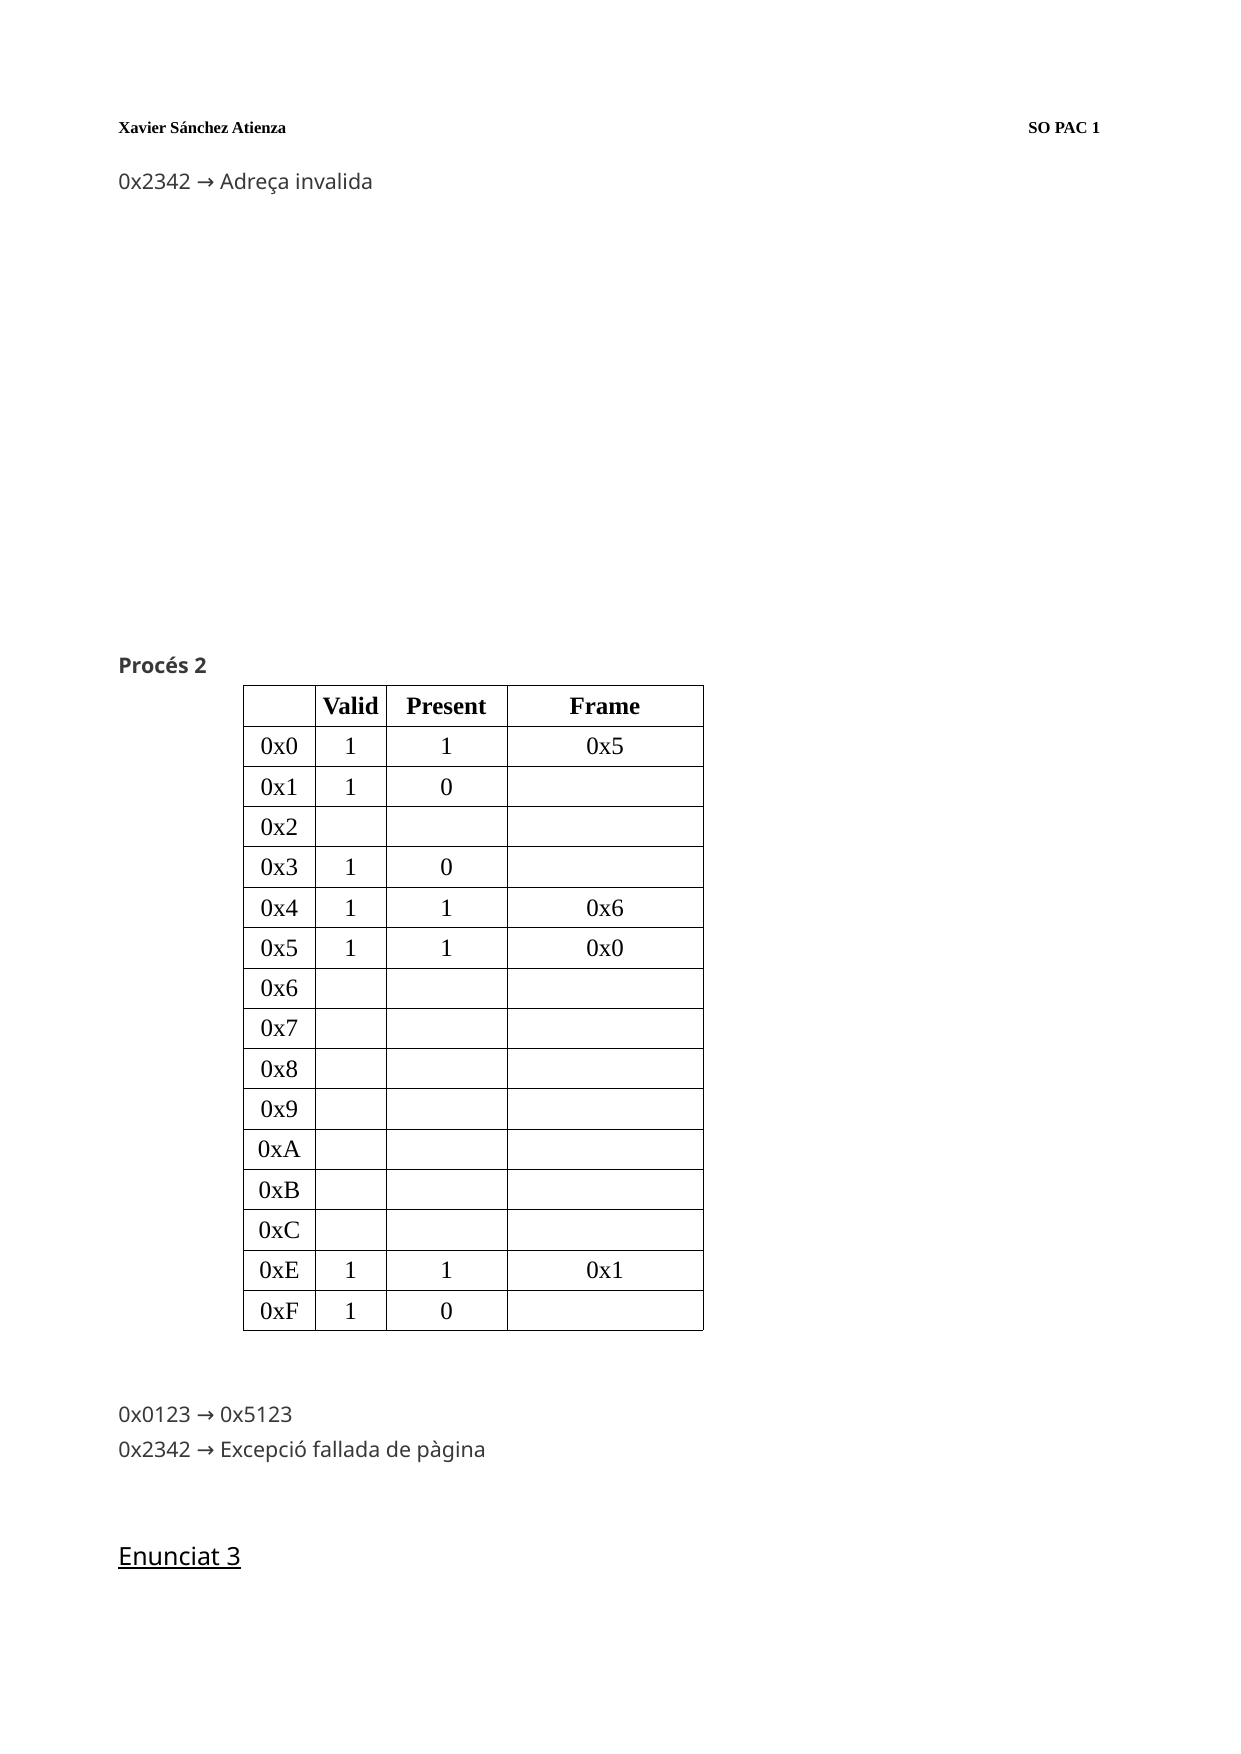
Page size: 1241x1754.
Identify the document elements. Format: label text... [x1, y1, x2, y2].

table_cell 1 [387, 928, 507, 967]
table_cell [387, 969, 507, 1008]
table_cell 0xF [244, 1291, 315, 1330]
table_cell 0 [387, 847, 507, 887]
table_header Present [387, 686, 507, 726]
table_cell [508, 1089, 703, 1129]
table_cell 1 [316, 1251, 386, 1290]
text Enunciat 3 [118, 1538, 1122, 1572]
table_cell [316, 1089, 386, 1129]
table_cell 0x0 [508, 928, 703, 967]
table_cell 0xB [244, 1170, 315, 1209]
table_cell [508, 807, 703, 846]
table_cell [508, 969, 703, 1008]
table_cell 0x4 [244, 888, 315, 927]
table_cell [508, 1291, 703, 1330]
text Procés 2 [118, 650, 1122, 679]
table_cell 0x7 [244, 1009, 315, 1048]
table_cell 1 [316, 888, 386, 927]
table_cell 1 [316, 1291, 386, 1330]
table_cell [508, 1130, 703, 1169]
table_cell [508, 1170, 703, 1209]
table_cell 1 [387, 1251, 507, 1290]
table_cell [316, 1130, 386, 1169]
table_cell 0x1 [244, 767, 315, 806]
table_cell 0x5 [508, 727, 703, 766]
table_cell 1 [387, 727, 507, 766]
table_cell 0x6 [508, 888, 703, 927]
table_cell 1 [316, 928, 386, 967]
table_cell [508, 1049, 703, 1088]
table_cell 0x5 [244, 928, 315, 967]
table_cell [508, 1210, 703, 1249]
table_cell 0 [387, 767, 507, 806]
table_header Valid [316, 686, 386, 726]
table_cell [387, 1049, 507, 1088]
table_cell 0x2 [244, 807, 315, 846]
table_cell [316, 1210, 386, 1249]
table_cell 0x6 [244, 969, 315, 1008]
table_cell [316, 1009, 386, 1048]
table_cell 1 [316, 767, 386, 806]
table_cell 0x0 [244, 727, 315, 766]
table_cell 1 [316, 727, 386, 766]
table_cell 0x8 [244, 1049, 315, 1088]
table_header Frame [508, 686, 703, 726]
table_cell 0 [387, 1291, 507, 1330]
table_cell [316, 1170, 386, 1209]
table_cell [387, 807, 507, 846]
table_cell 0x1 [508, 1251, 703, 1290]
table_cell 0x3 [244, 847, 315, 887]
text 0x2342 → Excepció fallada de pàgina [118, 1434, 1122, 1464]
table_cell 0xE [244, 1251, 315, 1290]
table_cell [508, 767, 703, 806]
table_cell 1 [387, 888, 507, 927]
table_cell [316, 807, 386, 846]
table_cell [387, 1009, 507, 1048]
table_cell 0xC [244, 1210, 315, 1249]
table_cell [316, 969, 386, 1008]
text 0x2342 → Adreça invalida [118, 167, 1122, 196]
table_cell 1 [316, 847, 386, 887]
table_cell [316, 1049, 386, 1088]
table_header [244, 686, 315, 726]
text 0x0123 → 0x5123 [118, 1399, 1122, 1428]
table_cell 0x9 [244, 1089, 315, 1129]
table_cell [508, 847, 703, 887]
table_cell [387, 1130, 507, 1169]
table_cell [387, 1089, 507, 1129]
table_cell [387, 1170, 507, 1209]
table_cell [508, 1009, 703, 1048]
table_cell [387, 1210, 507, 1249]
table_cell 0xA [244, 1130, 315, 1169]
